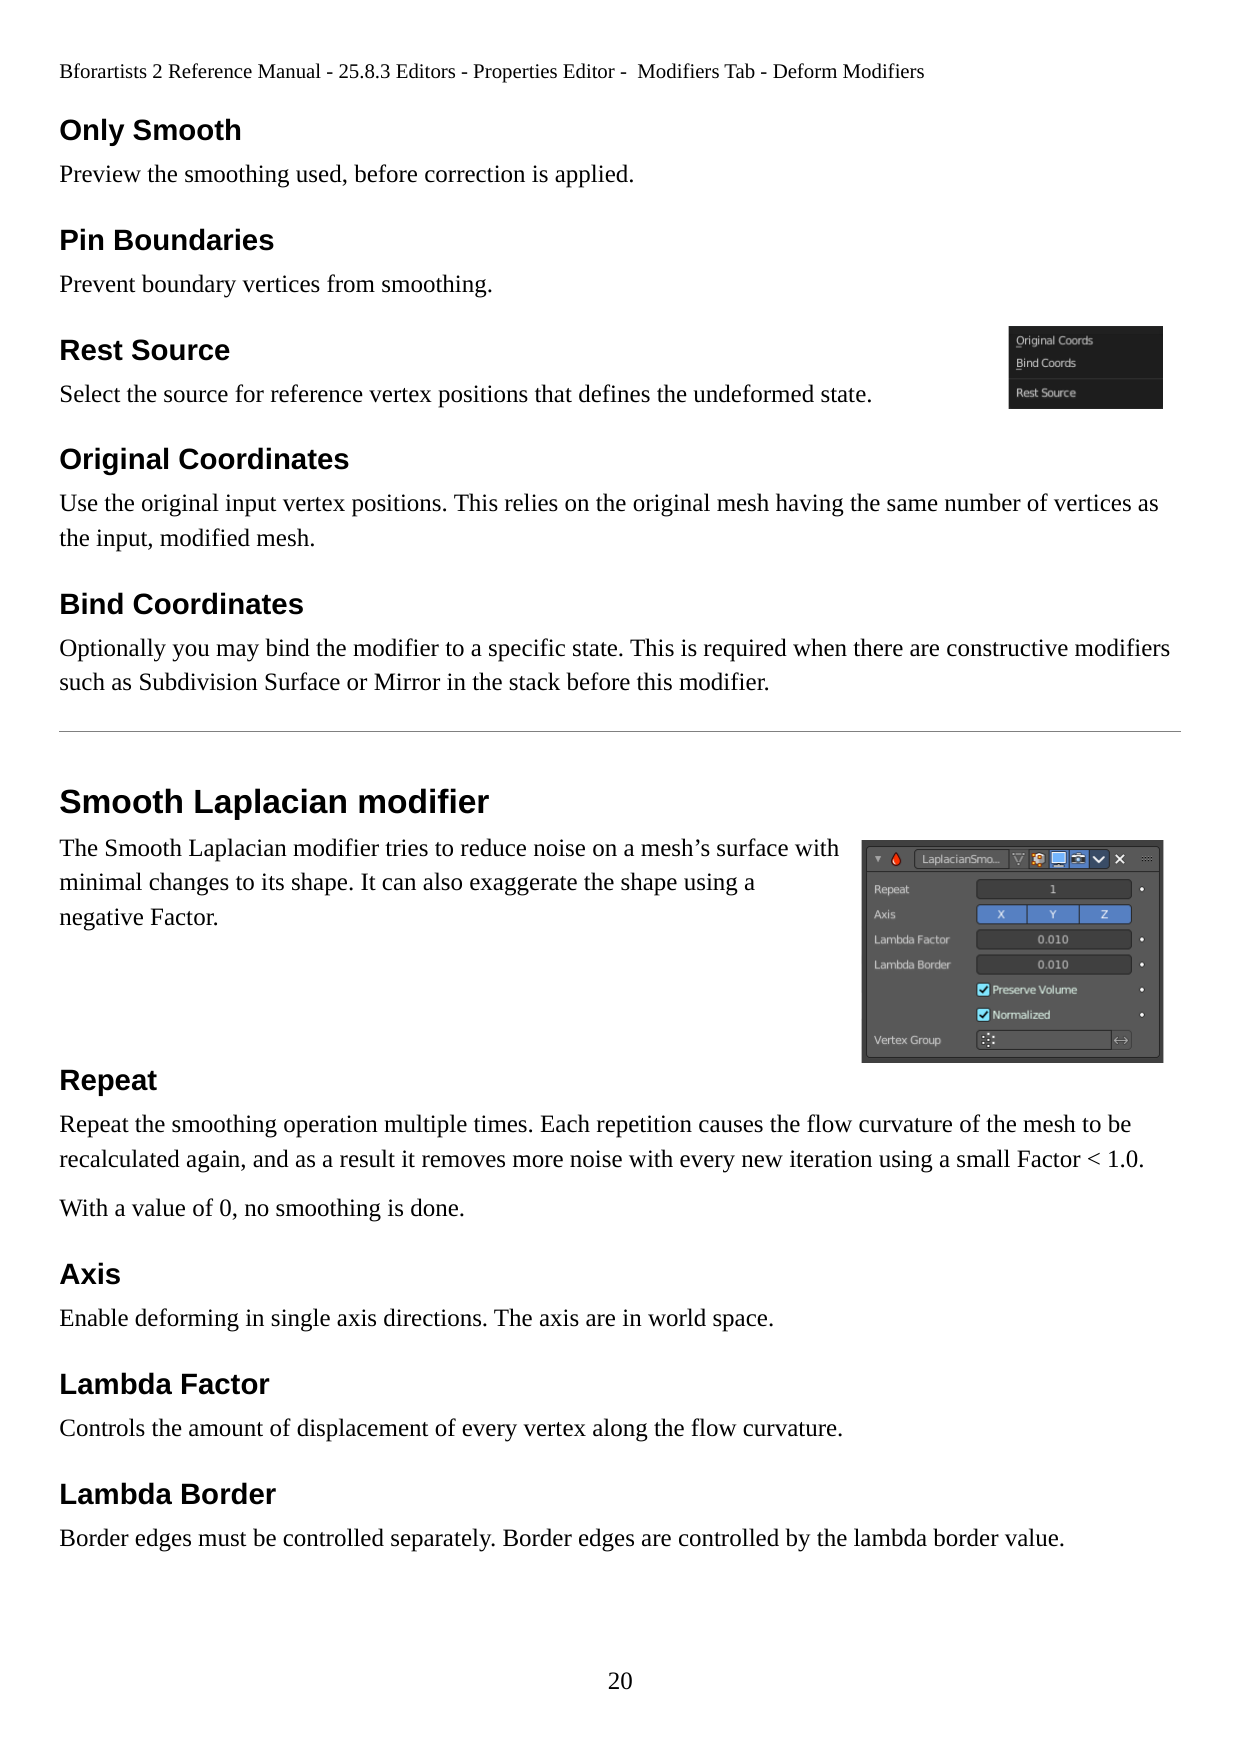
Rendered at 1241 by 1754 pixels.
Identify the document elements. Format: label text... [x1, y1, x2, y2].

text Repeat the smoothing operation multiple times. Each repetition causes the flow curvature of the mesh to be recalculated again, and as a result it removes more noise with every new iteration using a small Factor < 1.0. [59, 1109, 1181, 1173]
subtitle Lambda Factor [59, 1367, 1181, 1400]
text With a value of 0, no smoothing is done. [59, 1193, 1181, 1222]
text Preview the smoothing used, before correction is applied. [59, 159, 1181, 188]
subtitle Repeat [59, 1063, 1181, 1097]
subtitle Pin Boundaries [59, 222, 1181, 256]
text Optionally you may bind the modifier to a specific state. This is required when there are constructive modifiers such as Subdivision Surface or Mirror in the stack before this modifier. [59, 633, 1181, 696]
text Use the original input vertex positions. This relies on the original mesh having the same number of vertices as the input, modified mesh. [59, 488, 1181, 552]
text Controls the amount of displacement of every vertex along the flow curvature. [59, 1413, 1181, 1442]
text Enable deforming in single axis directions. The axis are in world space. [59, 1303, 1181, 1332]
subtitle Rest Source [59, 332, 1008, 366]
picture [861, 840, 1164, 1063]
text Select the source for reference vertex positions that defines the undeformed state. [59, 379, 1008, 407]
subtitle Smooth Laplacian modifier [59, 781, 1181, 820]
subtitle Axis [59, 1257, 1181, 1291]
text Prevent boundary vertices from smoothing. [59, 269, 1181, 297]
subtitle Original Coordinates [59, 442, 1181, 476]
picture [1008, 326, 1163, 409]
subtitle Bind Coordinates [59, 587, 1181, 620]
subtitle Lambda Border [59, 1477, 1181, 1510]
text The Smooth Laplacian modifier tries to reduce noise on a mesh’s surface with minimal changes to its shape. It can also exaggerate the shape using a negative Factor. [59, 833, 1181, 930]
subtitle Only Smooth [59, 113, 1181, 146]
text Border edges must be controlled separately. Border edges are controlled by the lambda border value. [59, 1523, 1181, 1552]
subtitle [1163, 332, 1181, 366]
